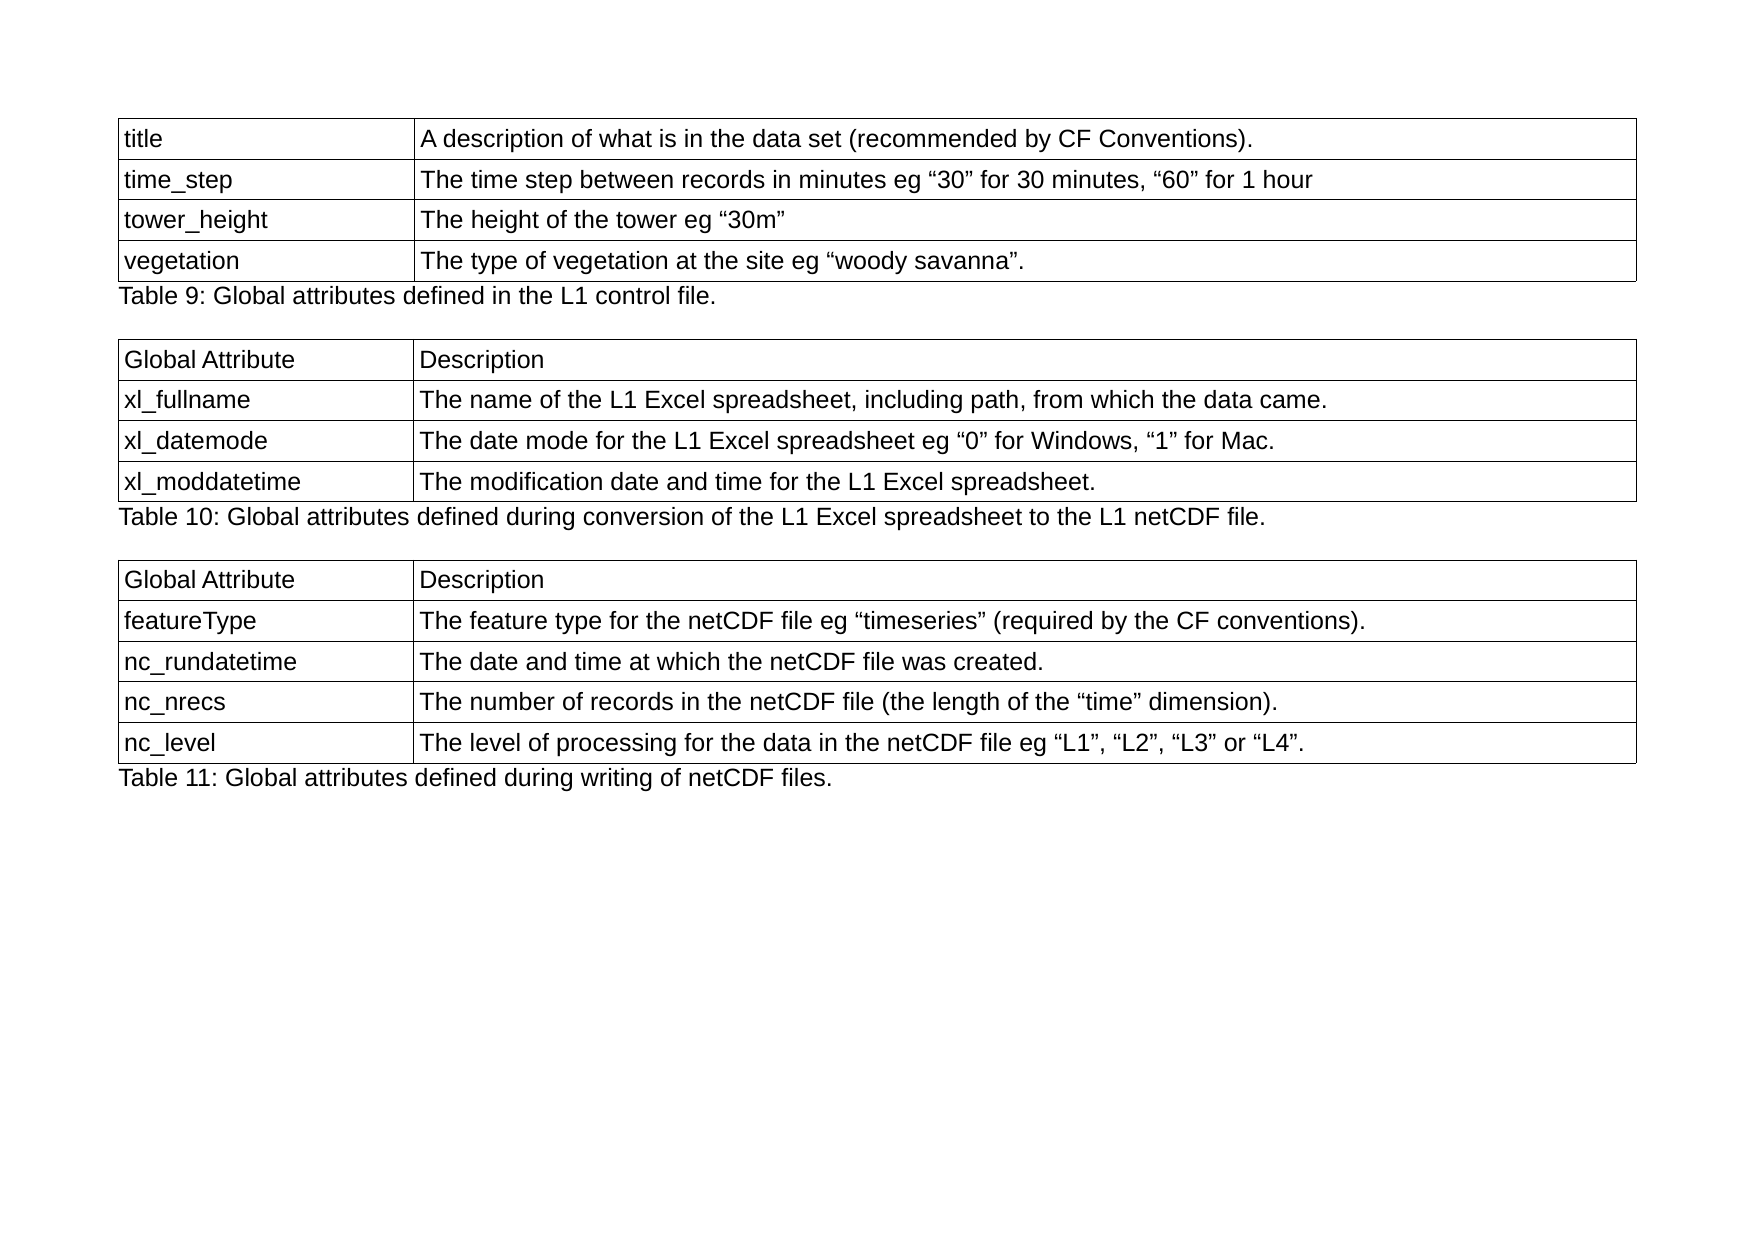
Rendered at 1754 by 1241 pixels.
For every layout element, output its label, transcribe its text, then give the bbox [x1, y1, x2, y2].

table_cell xl_fullname [119, 381, 413, 420]
table_cell The height of the tower eg “30m” [415, 200, 1636, 240]
text Table 10: Global attributes defined during conversion of the L1 Excel spreadsheet to the L1 netCDF file. [118, 502, 1636, 531]
table_cell The name of the L1 Excel spreadsheet, including path, from which the data came. [414, 381, 1636, 420]
table_header Global Attribute [119, 561, 413, 600]
table_cell nc_rundatetime [119, 642, 413, 681]
table_header Global Attribute [119, 340, 413, 379]
table_cell The level of processing for the data in the netCDF file eg “L1”, “L2”, “L3” or “L4”. [414, 723, 1636, 763]
table_cell featureType [119, 601, 413, 641]
table_cell nc_nrecs [119, 682, 413, 722]
table_cell tower_height [119, 200, 414, 240]
table_cell The modification date and time for the L1 Excel spreadsheet. [414, 462, 1636, 501]
text Table 9: Global attributes defined in the L1 control file. [118, 282, 1636, 310]
text Table 11: Global attributes defined during writing of netCDF files. [118, 764, 1636, 792]
table_cell The time step between records in minutes eg “30” for 30 minutes, “60” for 1 hour [415, 160, 1636, 199]
table_cell nc_level [119, 723, 413, 763]
table_cell xl_datemode [119, 421, 413, 461]
table_cell The feature type for the netCDF file eg “timeseries” (required by the CF conventions). [414, 601, 1636, 641]
table_cell time_step [119, 160, 414, 199]
table_cell The number of records in the netCDF file (the length of the “time” dimension). [414, 682, 1636, 722]
table_cell xl_moddatetime [119, 462, 413, 501]
table_cell A description of what is in the data set (recommended by CF Conventions). [415, 119, 1636, 159]
table_header Description [414, 561, 1636, 600]
table_cell The type of vegetation at the site eg “woody savanna”. [415, 241, 1636, 281]
table_cell The date and time at which the netCDF file was created. [414, 642, 1636, 681]
table_cell vegetation [119, 241, 414, 281]
table_cell The date mode for the L1 Excel spreadsheet eg “0” for Windows, “1” for Mac. [414, 421, 1636, 461]
table_cell title [119, 119, 414, 159]
table_header Description [414, 340, 1636, 379]
